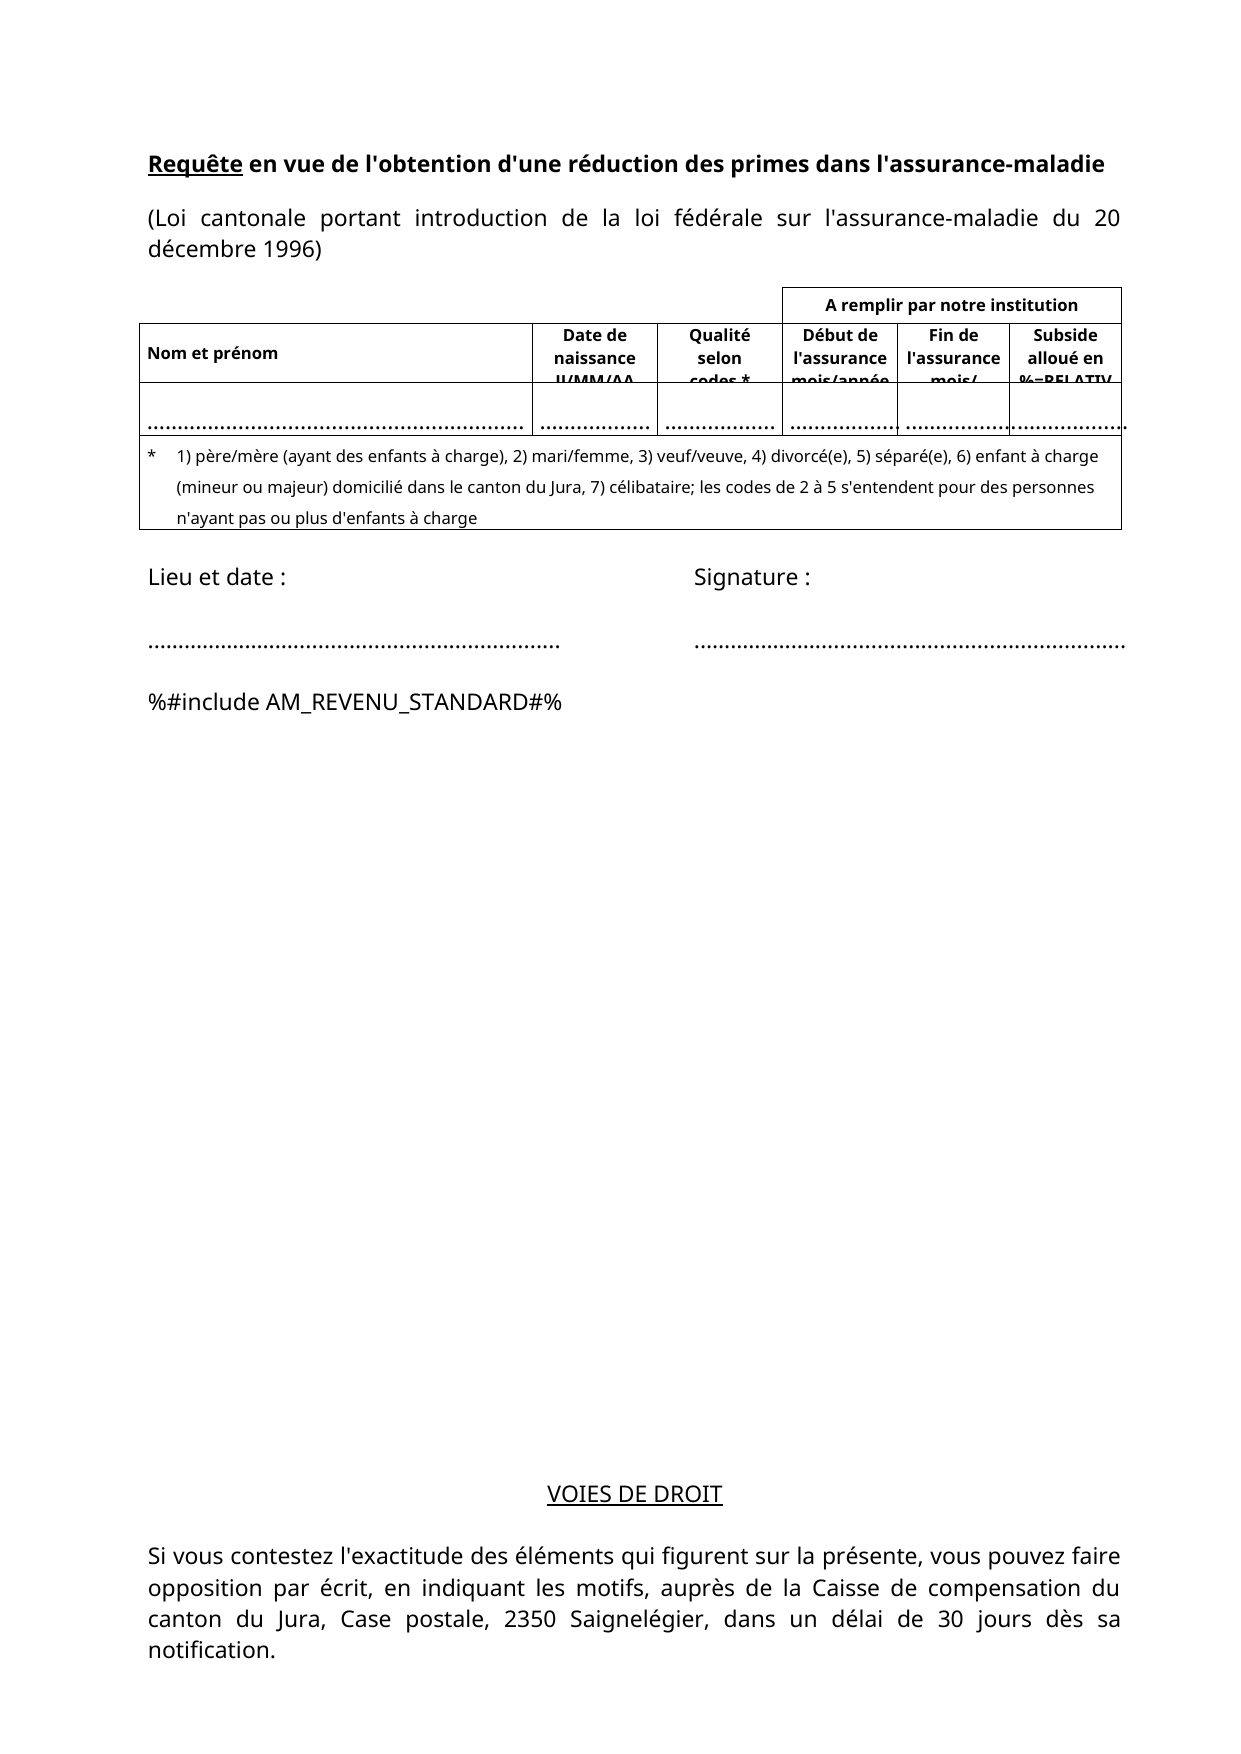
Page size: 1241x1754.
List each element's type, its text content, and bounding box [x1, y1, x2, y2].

table_cell [1010, 383, 1121, 435]
table_header A remplir par notre institution [783, 288, 1121, 323]
table_cell [783, 383, 897, 435]
table_cell [658, 383, 782, 435]
table_cell Fin de l'assurance mois/année [898, 324, 1009, 382]
table_cell [533, 383, 657, 435]
text (Loi cantonale portant introduction de la loi fédérale sur l'assurance-maladie du 20 décembre 1996) [148, 202, 1122, 264]
table_cell [140, 383, 532, 435]
table_cell Date de naissance JJ/MM/AA [533, 324, 657, 382]
text %#include AM_REVENU_STANDARD#% [148, 686, 1122, 718]
text Lieu et date : Signature : [148, 561, 1122, 593]
table_cell Début de l'assurance mois/année [783, 324, 897, 382]
table_cell Subside alloué en %=RELATIV1=% [1010, 324, 1121, 382]
table_cell Nom et prénom [140, 324, 532, 382]
table_header [140, 287, 782, 323]
table_cell [898, 383, 1009, 435]
table_cell Qualité selon codes * [658, 324, 782, 382]
table_cell * 1) père/mère (ayant des enfants à charge), 2) mari/femme, 3) veuf/veuve, 4) divorcé(e), 5) séparé(e), 6) enfant à charge (mineur ou majeur) domicilié dans le canton du Jura, 7) célibataire; les codes de 2 à 5 s'entendent pour des personnes n'ayant pas ou plus d'enfants à charge [140, 436, 1121, 529]
text Requête en vue de l'obtention d'une réduction des primes dans l'assurance-maladie [148, 148, 1122, 179]
